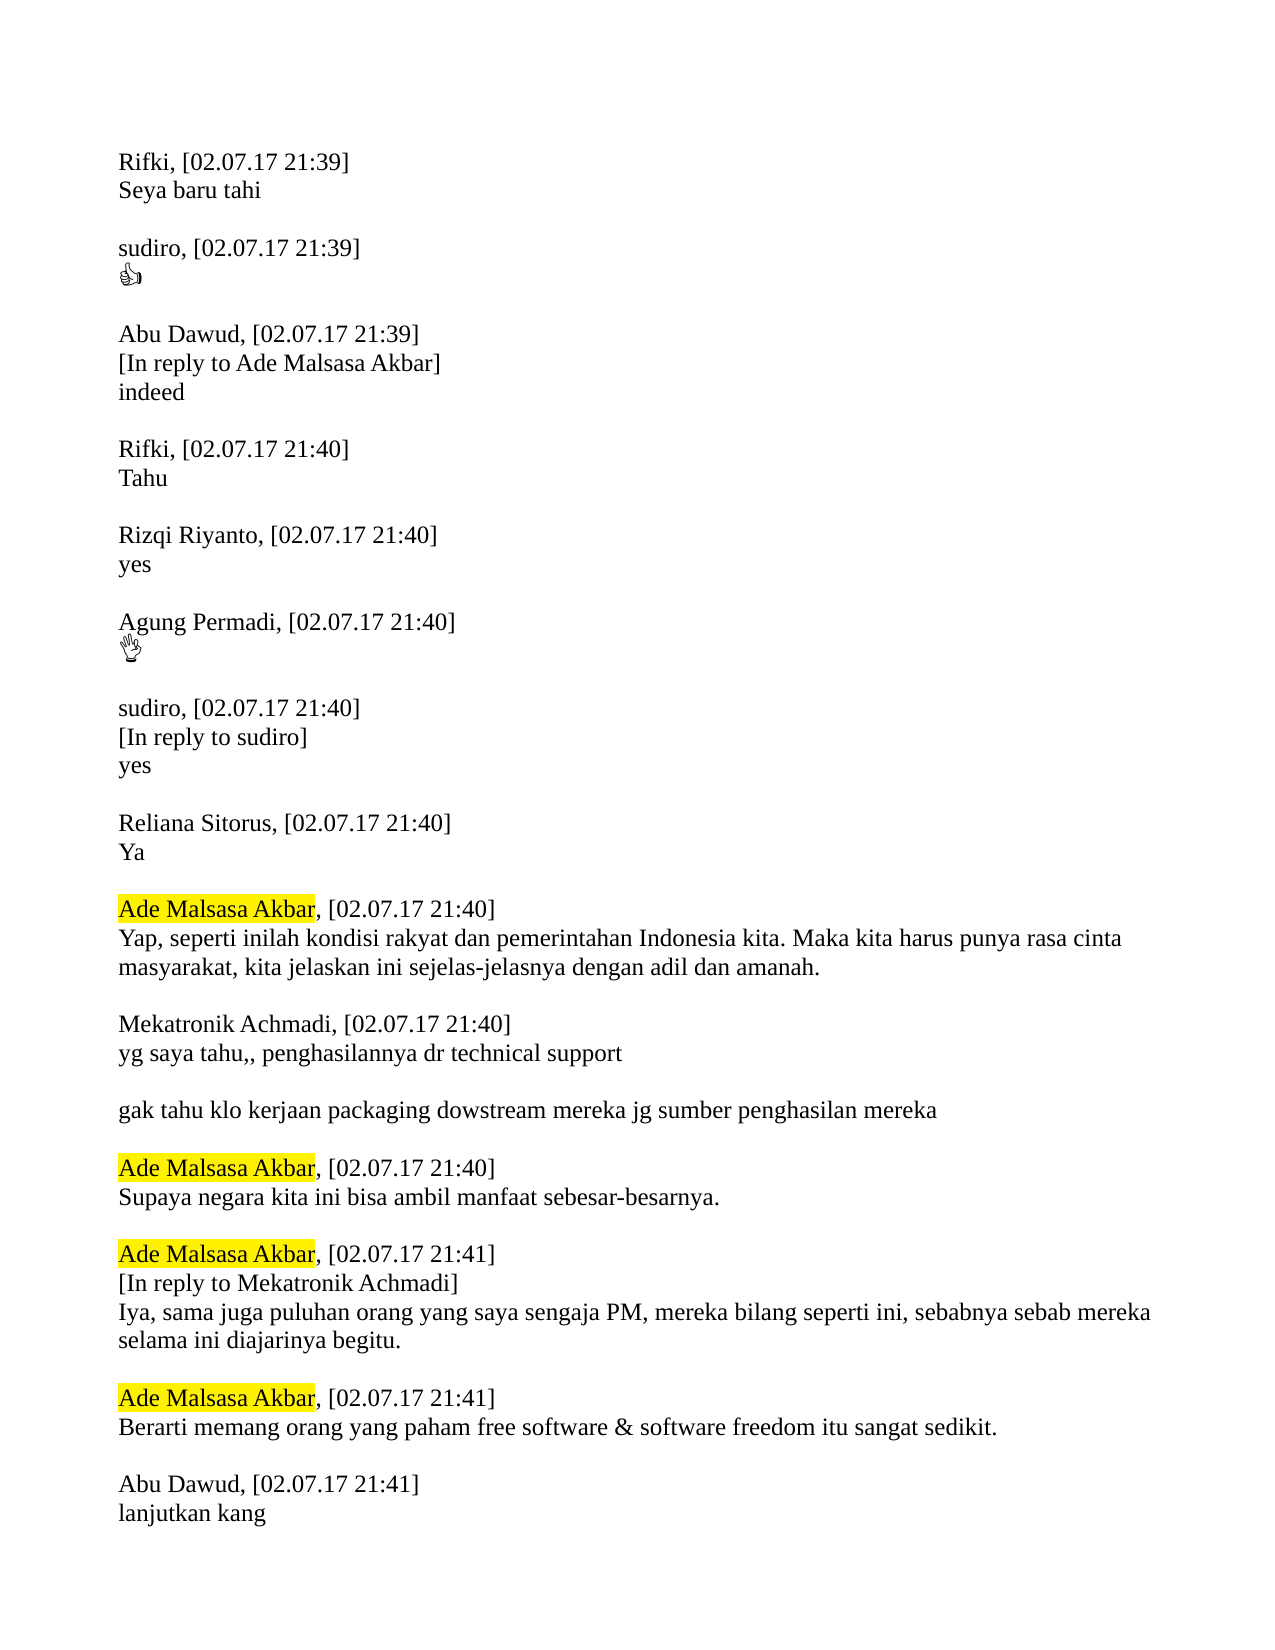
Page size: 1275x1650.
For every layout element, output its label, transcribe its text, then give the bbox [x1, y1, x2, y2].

text gak tahu klo kerjaan packaging dowstream mereka jg sumber penghasilan mereka [118, 1096, 1157, 1124]
text sudiro, [02.07.17 21:39] [118, 233, 1157, 262]
text Rizqi Riyanto, [02.07.17 21:40] [118, 521, 1157, 549]
text Ade Malsasa Akbar, [02.07.17 21:40] [118, 894, 1157, 923]
text Seya baru tahi [118, 176, 1157, 204]
text indeed [118, 377, 1157, 406]
text Abu Dawud, [02.07.17 21:39] [118, 319, 1157, 348]
text Tahu [118, 463, 1157, 492]
text Ade Malsasa Akbar, [02.07.17 21:41] [118, 1239, 1157, 1268]
text Supaya negara kita ini bisa ambil manfaat sebesar-besarnya. [118, 1182, 1157, 1211]
text Abu Dawud, [02.07.17 21:41] [118, 1469, 1157, 1498]
text Ade Malsasa Akbar, [02.07.17 21:41] [118, 1383, 1157, 1412]
text Berarti memang orang yang paham free software & software freedom itu sangat sedikit. [118, 1412, 1157, 1441]
text yes [118, 751, 1157, 779]
text Ya [118, 837, 1157, 866]
text lanjutkan kang [118, 1498, 1157, 1527]
text sudiro, [02.07.17 21:40] [118, 693, 1157, 722]
text [In reply to sudiro] [118, 722, 1157, 751]
text yg saya tahu,, penghasilannya dr technical support [118, 1038, 1157, 1067]
text [In reply to Ade Malsasa Akbar] [118, 348, 1157, 377]
text Yap, seperti inilah kondisi rakyat dan pemerintahan Indonesia kita. Maka kita harus punya rasa cinta masyarakat, kita jelaskan ini sejelas-jelasnya dengan adil dan amanah. [118, 923, 1157, 981]
text Iya, sama juga puluhan orang yang saya sengaja PM, mereka bilang seperti ini, sebabnya sebab mereka selama ini diajarinya begitu. [118, 1297, 1157, 1354]
text Agung Permadi, [02.07.17 21:40] [118, 607, 1157, 636]
text 👍 [118, 262, 1157, 291]
text Ade Malsasa Akbar, [02.07.17 21:40] [118, 1153, 1157, 1182]
text Mekatronik Achmadi, [02.07.17 21:40] [118, 1009, 1157, 1038]
text Rifki, [02.07.17 21:40] [118, 434, 1157, 463]
text Reliana Sitorus, [02.07.17 21:40] [118, 808, 1157, 837]
text [In reply to Mekatronik Achmadi] [118, 1268, 1157, 1297]
text Rifki, [02.07.17 21:39] [118, 147, 1157, 176]
text 👌🏻 [118, 636, 1157, 664]
text yes [118, 549, 1157, 578]
